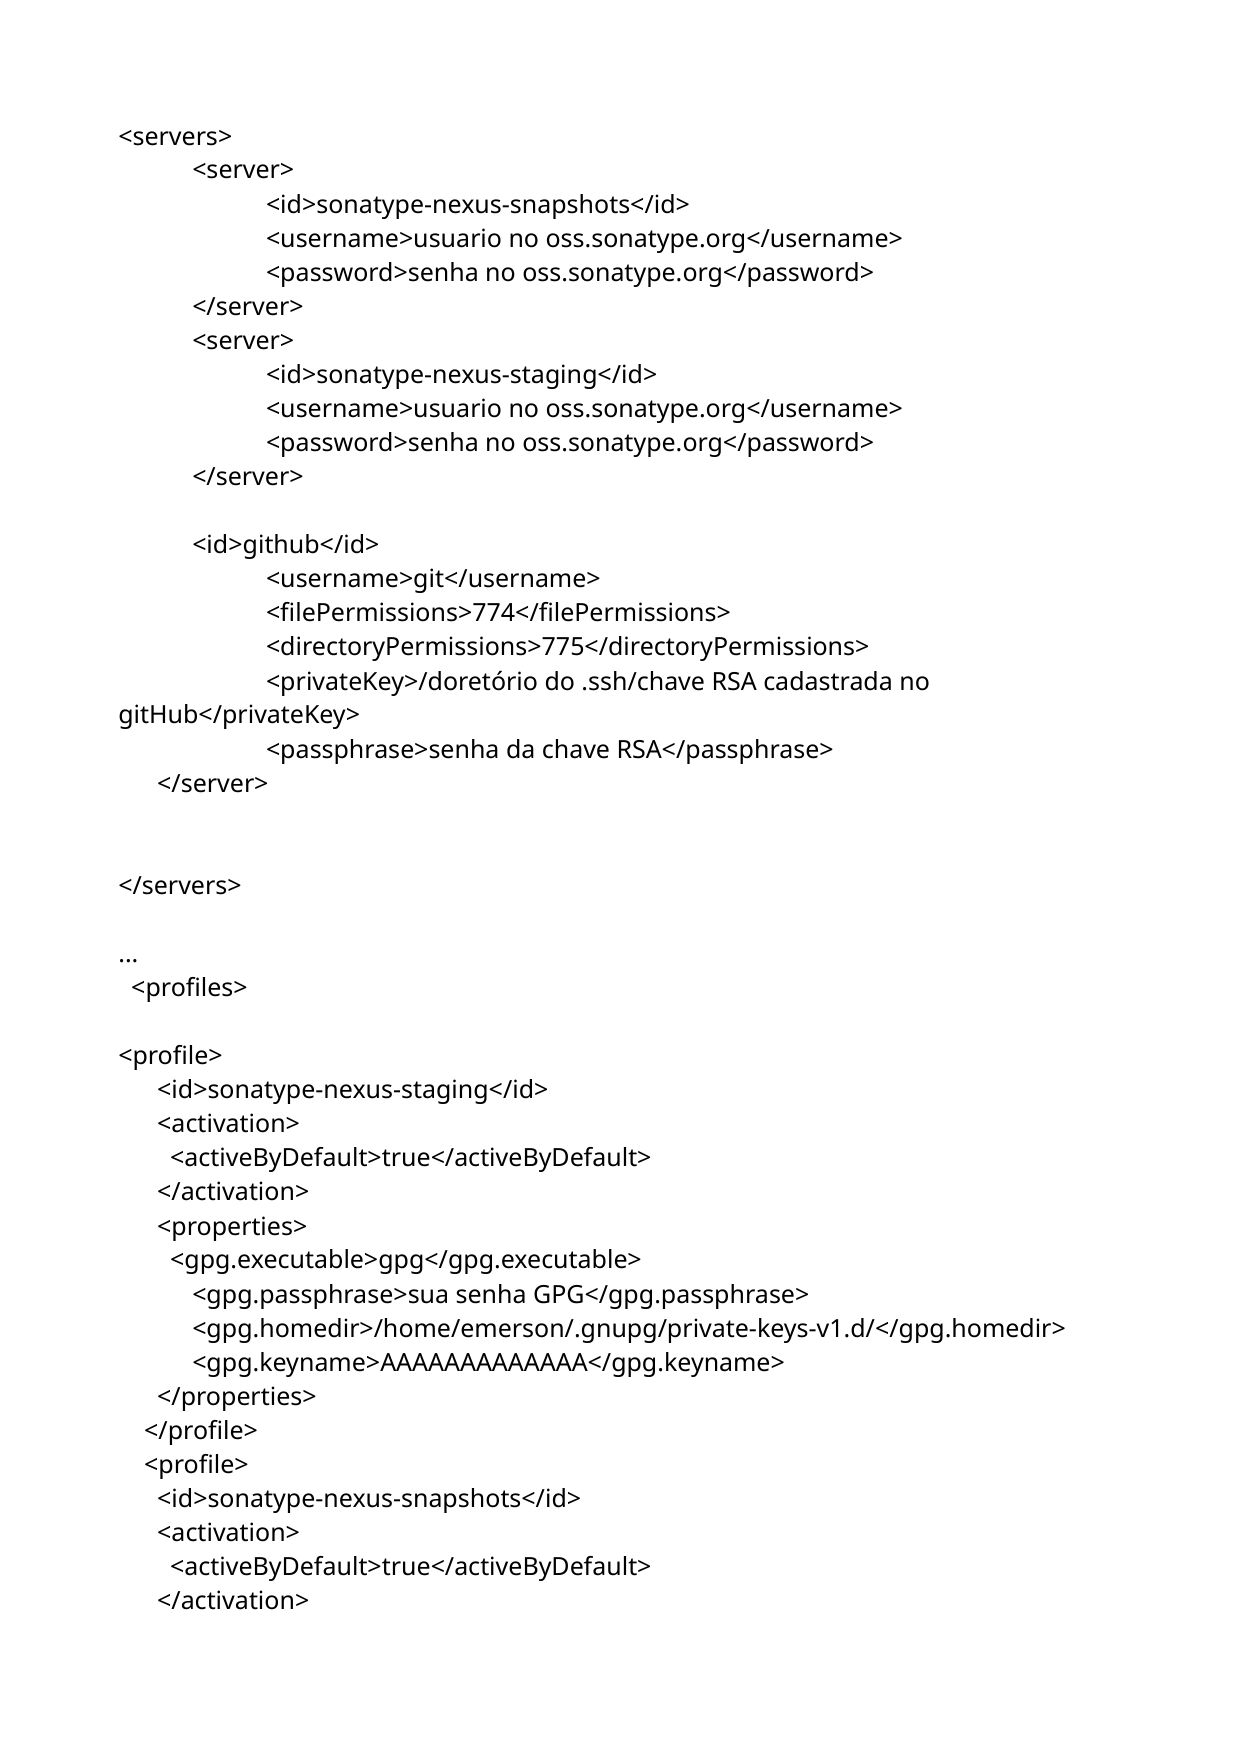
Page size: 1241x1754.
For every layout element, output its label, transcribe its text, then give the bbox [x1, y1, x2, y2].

text <password>senha no oss.sonatype.org</password> [118, 425, 1122, 459]
text <password>senha no oss.sonatype.org</password> [118, 254, 1122, 288]
text ... [118, 936, 1122, 970]
text <profiles> [118, 970, 1122, 1004]
text <id>sonatype-nexus-snapshots</id> [118, 186, 1122, 220]
text <servers> [118, 118, 1122, 152]
text <profile> [118, 1447, 1122, 1481]
text </properties> [118, 1378, 1122, 1412]
text <gpg.keyname>AAAAAAAAAAAAA</gpg.keyname> [118, 1344, 1122, 1378]
text <server> [118, 152, 1122, 186]
text <id>sonatype-nexus-staging</id> [118, 1072, 1122, 1106]
text <id>sonatype-nexus-staging</id> [118, 357, 1122, 391]
text <server> [118, 322, 1122, 357]
text <passphrase>senha da chave RSA</passphrase> [118, 731, 1122, 765]
text <activation> [118, 1106, 1122, 1140]
text <username>usuario no oss.sonatype.org</username> [118, 220, 1122, 254]
text <username>git</username> [118, 561, 1122, 595]
text <directoryPermissions>775</directoryPermissions> [118, 629, 1122, 663]
text </activation> [118, 1174, 1122, 1208]
text <id>sonatype-nexus-snapshots</id> [118, 1481, 1122, 1515]
text </profile> [118, 1412, 1122, 1447]
text <activeByDefault>true</activeByDefault> [118, 1549, 1122, 1583]
text <filePermissions>774</filePermissions> [118, 595, 1122, 629]
text <activation> [118, 1515, 1122, 1549]
text </activation> [118, 1583, 1122, 1617]
text </server> [118, 459, 1122, 493]
text <activeByDefault>true</activeByDefault> [118, 1140, 1122, 1174]
text <profile> [118, 1038, 1122, 1072]
text <gpg.passphrase>sua senha GPG</gpg.passphrase> [118, 1276, 1122, 1310]
text <gpg.executable>gpg</gpg.executable> [118, 1242, 1122, 1276]
text <id>github</id> [118, 527, 1122, 561]
text <gpg.homedir>/home/emerson/.gnupg/private-keys-v1.d/</gpg.homedir> [118, 1310, 1122, 1344]
text <privateKey>/doretório do .ssh/chave RSA cadastrada no gitHub</privateKey> [118, 663, 1122, 731]
text </server> [118, 765, 1122, 799]
text <properties> [118, 1208, 1122, 1242]
text </servers> [118, 867, 1122, 902]
text </server> [118, 288, 1122, 322]
text <username>usuario no oss.sonatype.org</username> [118, 391, 1122, 425]
